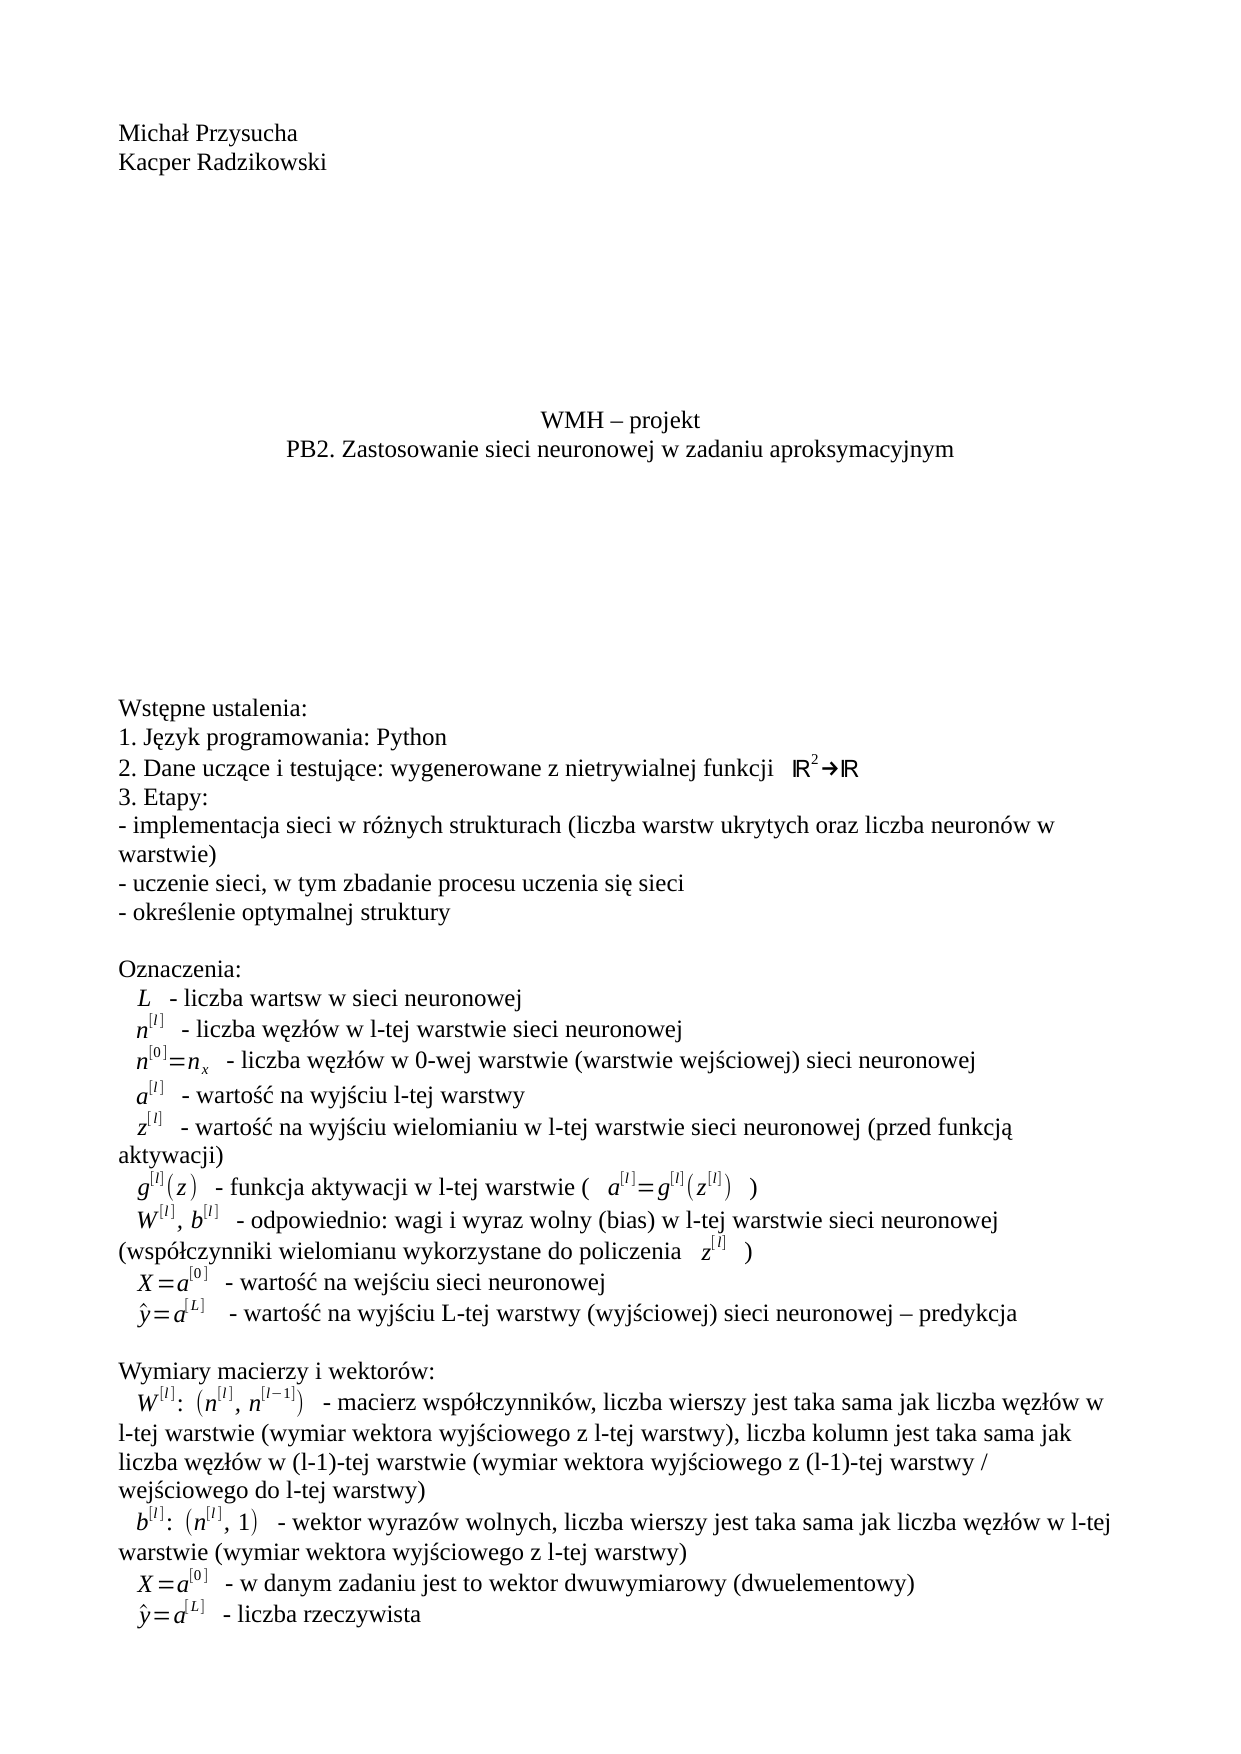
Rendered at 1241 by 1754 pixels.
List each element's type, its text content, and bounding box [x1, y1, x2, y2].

text - liczba rzeczywista [118, 1597, 1122, 1628]
text - określenie optymalnej struktury [118, 897, 1122, 926]
text - odpowiednio: wagi i wyraz wolny (bias) w l-tej warstwie sieci neuronowej (współczynniki wielomianu wykorzystane do policzenia) - wartość na wejściu sieci neuronowej [118, 1202, 1122, 1296]
text - implementacja sieci w różnych strukturach (liczba warstw ukrytych oraz liczba neuronów w warstwie) [118, 811, 1122, 868]
text - wartość na wyjściu l-tej warstwy [118, 1078, 1122, 1109]
text Wymiary macierzy i wektorów: [118, 1356, 1122, 1385]
text - liczba węzłów w 0-wej warstwie (warstwie wejściowej) sieci neuronowej [118, 1043, 1122, 1078]
text WMH – projekt [118, 406, 1122, 434]
text 1. Język programowania: Python [118, 722, 1122, 751]
text Wstępne ustalenia: [118, 693, 1122, 722]
text - liczba wartsw w sieci neuronowej [118, 983, 1122, 1012]
text - wartość na wyjściu wielomianiu w l-tej warstwie sieci neuronowej (przed funkcją aktywacji) [118, 1109, 1122, 1169]
text 2. Dane uczące i testujące: wygenerowane z nietrywialnej funkcji [118, 751, 1122, 782]
text - w danym zadaniu jest to wektor dwuwymiarowy (dwuelementowy) [118, 1566, 1122, 1597]
text 3. Etapy: [118, 782, 1122, 811]
text Michał Przysucha [118, 118, 1122, 147]
text - funkcja aktywacji w l-tej warstwie () [118, 1169, 1122, 1202]
text - macierz współczynników, liczba wierszy jest taka sama jak liczba węzłów w l-tej warstwie (wymiar wektora wyjściowego z l-tej warstwy), liczba kolumn jest taka sama jak liczba węzłów w (l-1)-tej warstwie (wymiar wektora wyjściowego z (l-1)-tej warstwy / wejściowego do l-tej warstwy) [118, 1385, 1122, 1504]
text - wektor wyrazów wolnych, liczba wierszy jest taka sama jak liczba węzłów w l-tej warstwie (wymiar wektora wyjściowego z l-tej warstwy) [118, 1504, 1122, 1566]
text Oznaczenia: [118, 954, 1122, 983]
text Kacper Radzikowski [118, 147, 1122, 176]
text PB2. Zastosowanie sieci neuronowej w zadaniu aproksymacyjnym [118, 434, 1122, 463]
text - uczenie sieci, w tym zbadanie procesu uczenia się sieci [118, 868, 1122, 897]
text - wartość na wyjściu L-tej warstwy (wyjściowej) sieci neuronowej – predykcja [118, 1296, 1122, 1327]
text - liczba węzłów w l-tej warstwie sieci neuronowej [118, 1012, 1122, 1043]
